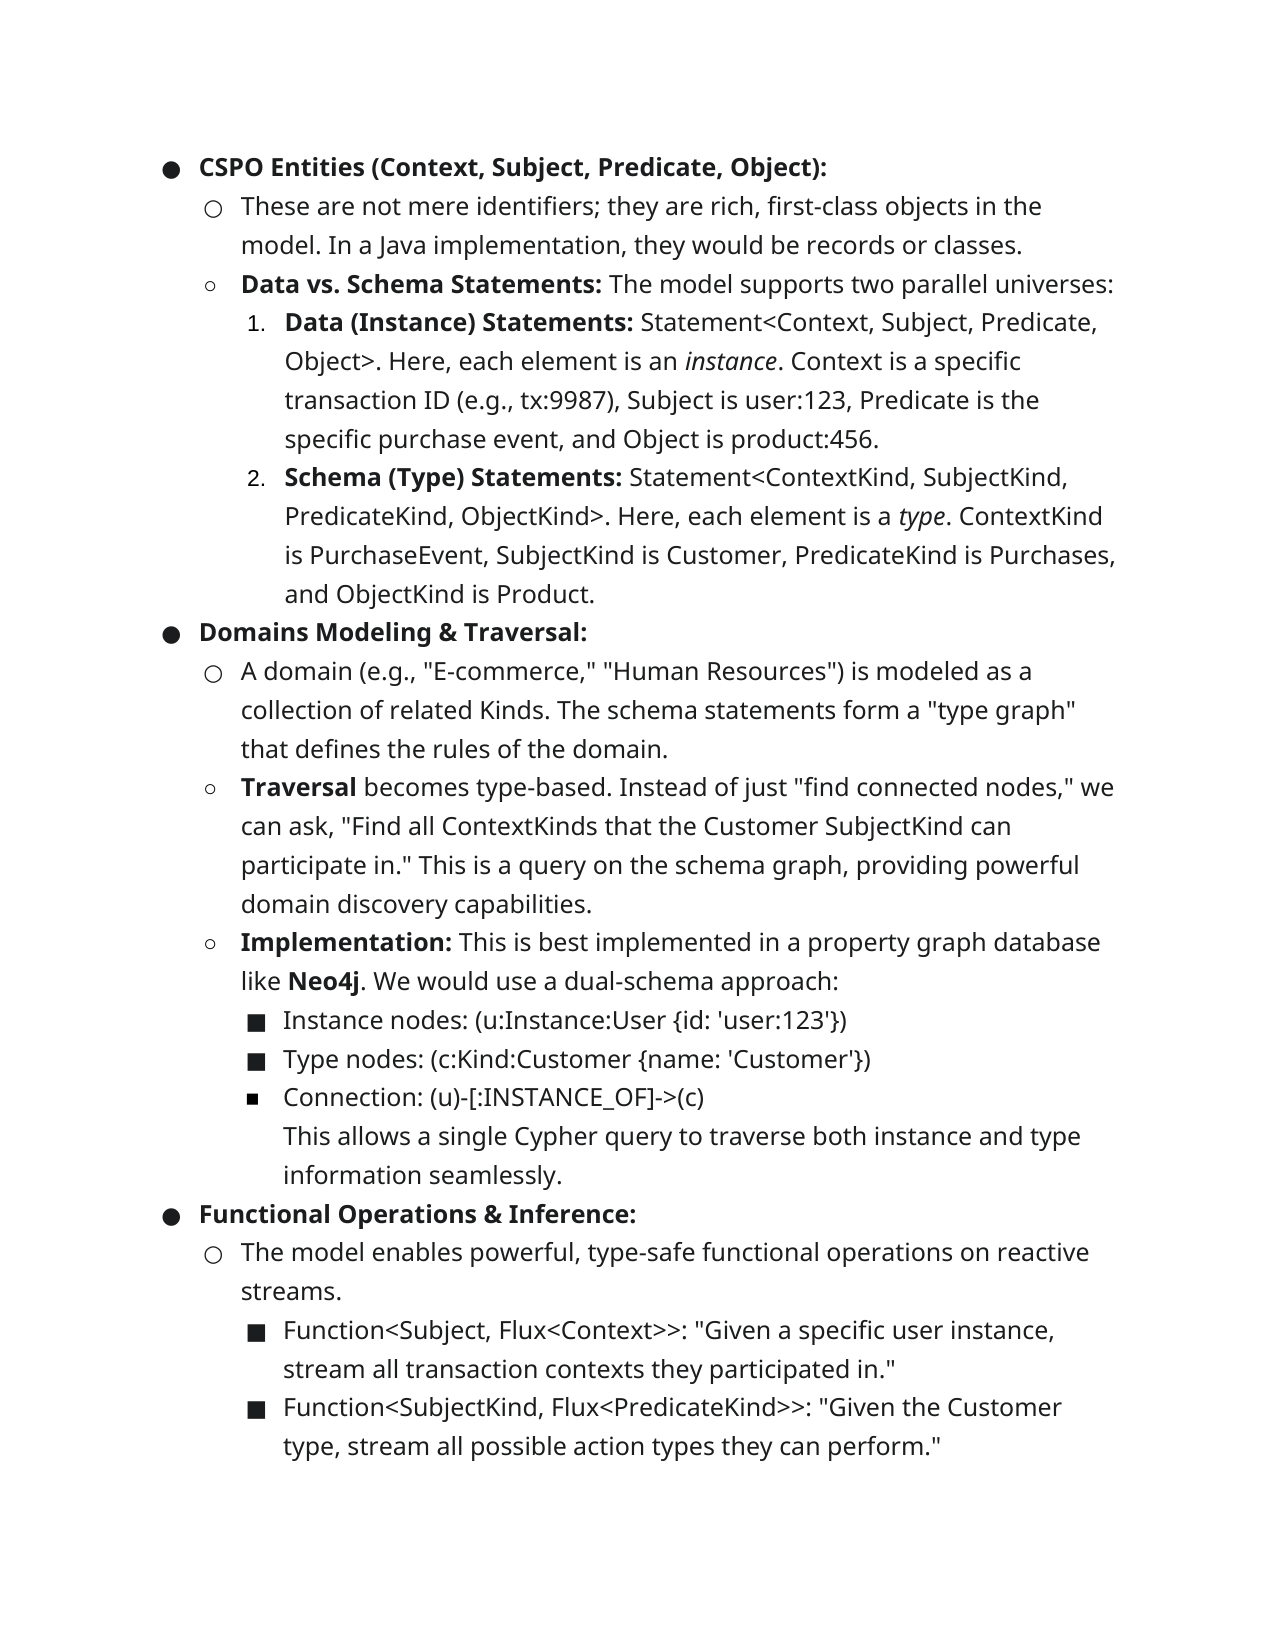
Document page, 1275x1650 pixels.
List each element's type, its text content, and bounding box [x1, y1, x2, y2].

list Data vs. Schema Statements: The model supports two parallel universes: [203, 266, 1125, 300]
list Connection: (u)-[:INSTANCE_OF]->(c) This allows a single Cypher query to traverse both instance and type information seamlessly. [245, 1080, 1125, 1192]
list The model enables powerful, type-safe functional operations on reactive streams. [203, 1235, 1125, 1308]
list Type nodes: (c:Kind:Customer {name: 'Customer'}) [245, 1041, 1125, 1075]
list Functional Operations & Inference: [161, 1196, 1125, 1230]
list Implementation: This is best implemented in a property graph database like Neo4j. We would use a dual-schema approach: [203, 925, 1125, 998]
list Function<SubjectKind, Flux<PredicateKind>>: "Given the Customer type, stream all possible action types they can perform." [245, 1390, 1125, 1463]
list Instance nodes: (u:Instance:User {id: 'user:123'}) [245, 1002, 1125, 1037]
list These are not mere identifiers; they are rich, first-class objects in the model. In a Java implementation, they would be records or classes. [203, 189, 1125, 262]
list Data (Instance) Statements: Statement<Context, Subject, Predicate, Object>. Here, each element is an instance. Context is a specific transaction ID (e.g., tx:9987), Subject is user:123, Predicate is the specific purchase event, and Object is product:456. [247, 305, 1125, 455]
list Domains Modeling & Traversal: [161, 615, 1125, 649]
list A domain (e.g., "E-commerce," "Human Resources") is modeled as a collection of related Kinds. The schema statements form a "type graph" that defines the rules of the domain. [203, 654, 1125, 765]
list Schema (Type) Statements: Statement<ContextKind, SubjectKind, PredicateKind, ObjectKind>. Here, each element is a type. ContextKind is PurchaseEvent, SubjectKind is Customer, PredicateKind is Purchases, and ObjectKind is Product. [247, 460, 1125, 610]
list Traversal becomes type-based. Instead of just "find connected nodes," we can ask, "Find all ContextKinds that the Customer SubjectKind can participate in." This is a query on the schema graph, providing powerful domain discovery capabilities. [203, 770, 1125, 920]
list Function<Subject, Flux<Context>>: "Given a specific user instance, stream all transaction contexts they participated in." [245, 1312, 1125, 1385]
list CSPO Entities (Context, Subject, Predicate, Object): [161, 150, 1125, 184]
